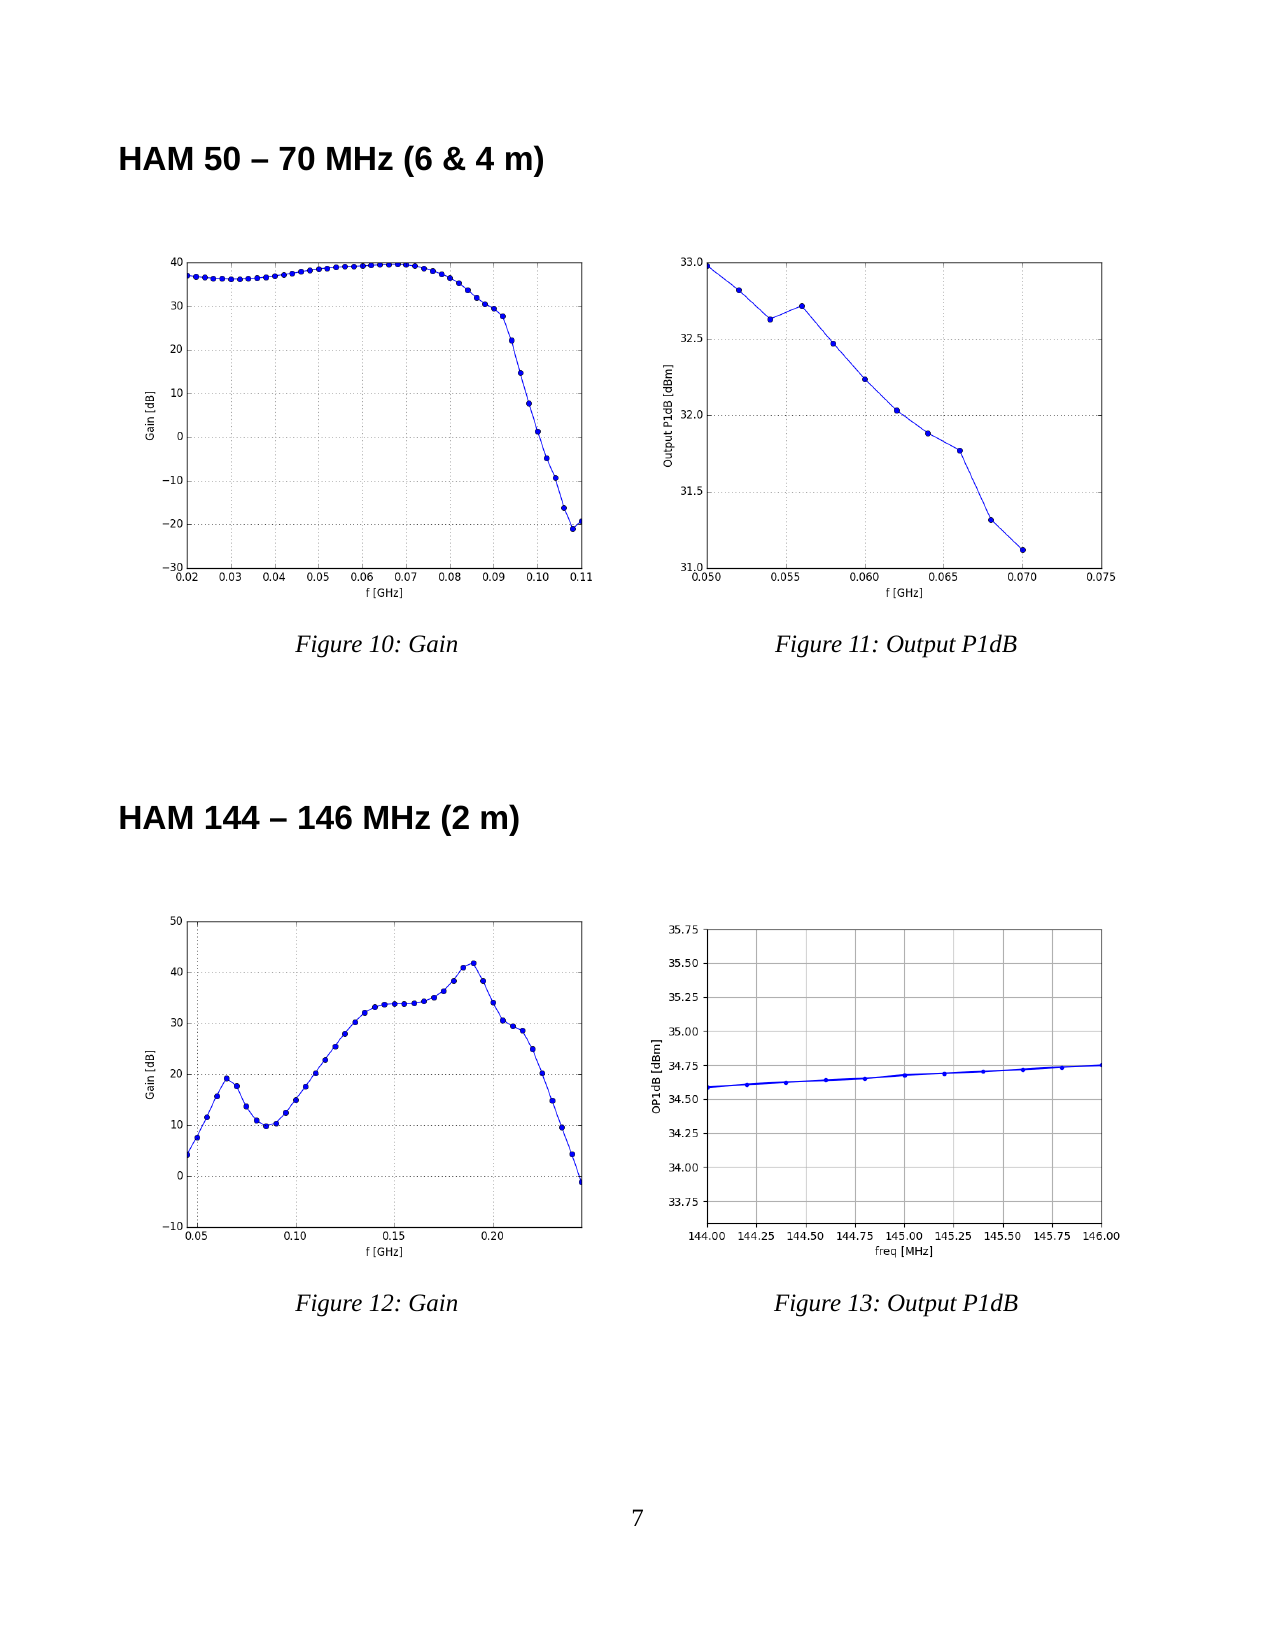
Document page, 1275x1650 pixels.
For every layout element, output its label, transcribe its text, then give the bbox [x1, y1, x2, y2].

picture [643, 224, 1152, 606]
table_cell Figure 10: Gain [118, 611, 637, 676]
subtitle HAM 50 – 70 MHz (6 & 4 m) [118, 139, 1157, 178]
table_header [638, 219, 1157, 611]
table_header [638, 878, 1157, 1270]
subtitle HAM 144 – 146 MHz (2 m) [118, 798, 1157, 837]
table_cell Figure 11: Output P1dB [638, 611, 1157, 676]
table_header [118, 219, 637, 611]
picture [643, 883, 1152, 1265]
table_header [118, 878, 637, 1270]
picture [123, 883, 632, 1265]
table_cell Figure 13: Output P1dB [638, 1270, 1157, 1336]
picture [123, 224, 632, 606]
table_cell Figure 12: Gain [118, 1270, 637, 1336]
